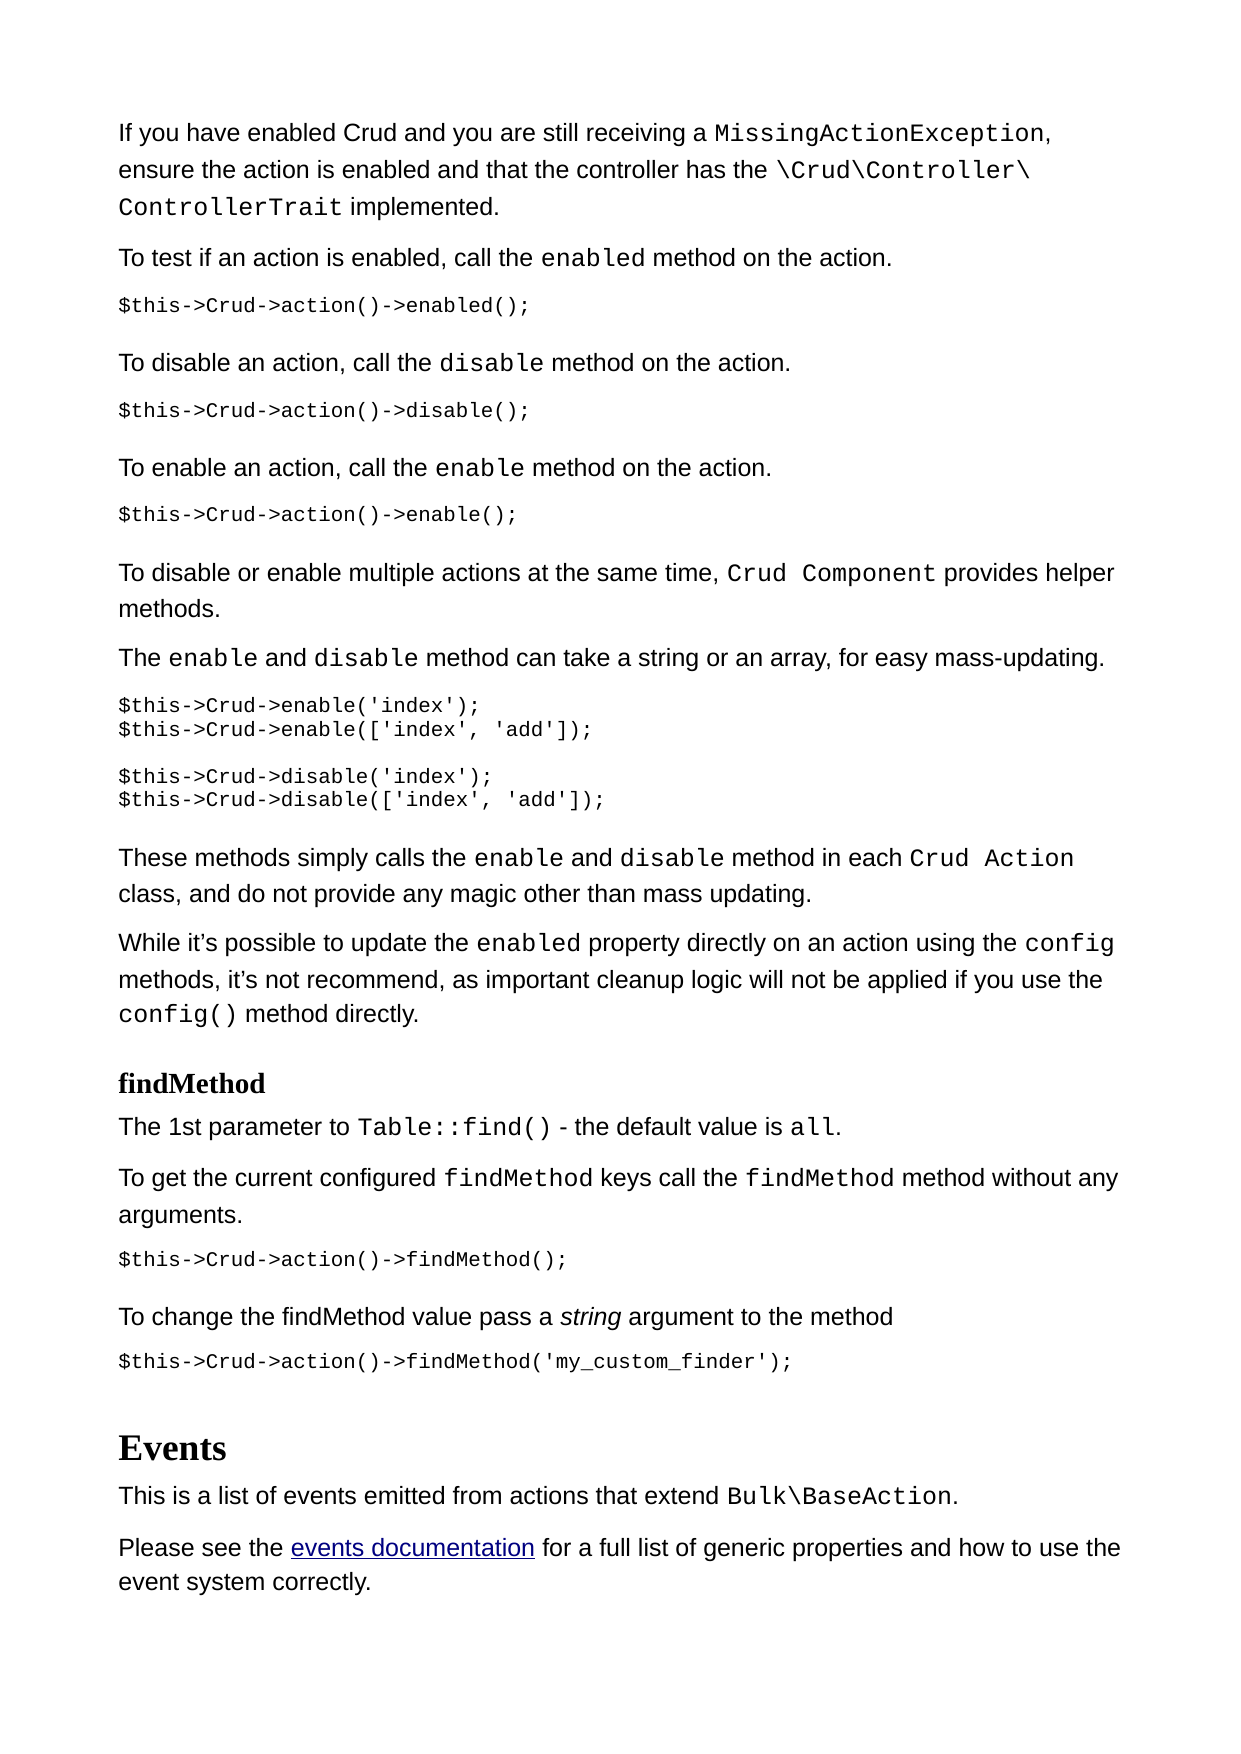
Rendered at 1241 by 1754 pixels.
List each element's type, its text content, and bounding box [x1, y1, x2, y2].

text $this->Crud->action()->findMethod(); [118, 1249, 1122, 1273]
text This is a list of events emitted from actions that extend Bulk\BaseAction. [118, 1481, 1122, 1512]
text To get the current configured findMethod keys call the findMethod method without any arguments. [118, 1163, 1122, 1229]
text The 1st parameter to Table::find() - the default value is all. [118, 1112, 1122, 1143]
text To enable an action, call the enable method on the action. [118, 453, 1122, 484]
text To test if an action is enabled, call the enabled method on the action. [118, 243, 1122, 274]
text While it’s possible to update the enabled property directly on an action using the config methods, it’s not recommend, as important cleanup logic will not be applied if you use the config() method directly. [118, 928, 1122, 1030]
text Please see the events documentation for a full list of generic properties and how to use the event system correctly. [118, 1533, 1122, 1596]
text $this->Crud->action()->enabled(); [118, 295, 1122, 318]
text The enable and disable method can take a string or an array, for easy mass-updating. [118, 643, 1122, 674]
text If you have enabled Crud and you are still receiving a MissingActionException, ensure the action is enabled and that the controller has the \Crud\Controller\ControllerTrait implemented. [118, 118, 1122, 222]
text $this->Crud->action()->enable(); [118, 504, 1122, 528]
text $this->Crud->enable('index'); [118, 695, 1122, 718]
text $this->Crud->disable('index'); [118, 766, 1122, 789]
text These methods simply calls the enable and disable method in each Crud Action class, and do not provide any magic other than mass updating. [118, 843, 1122, 908]
text To disable an action, call the disable method on the action. [118, 348, 1122, 379]
text $this->Crud->action()->findMethod('my_custom_finder'); [118, 1351, 1122, 1375]
subtitle Events [118, 1425, 1122, 1468]
subtitle findMethod [118, 1066, 1122, 1099]
text To disable or enable multiple actions at the same time, Crud Component provides helper methods. [118, 557, 1122, 623]
text $this->Crud->action()->disable(); [118, 399, 1122, 423]
text To change the findMethod value pass a string argument to the method [118, 1302, 1122, 1331]
text $this->Crud->disable(['index', 'add']); [118, 789, 1122, 813]
text $this->Crud->enable(['index', 'add']); [118, 718, 1122, 742]
